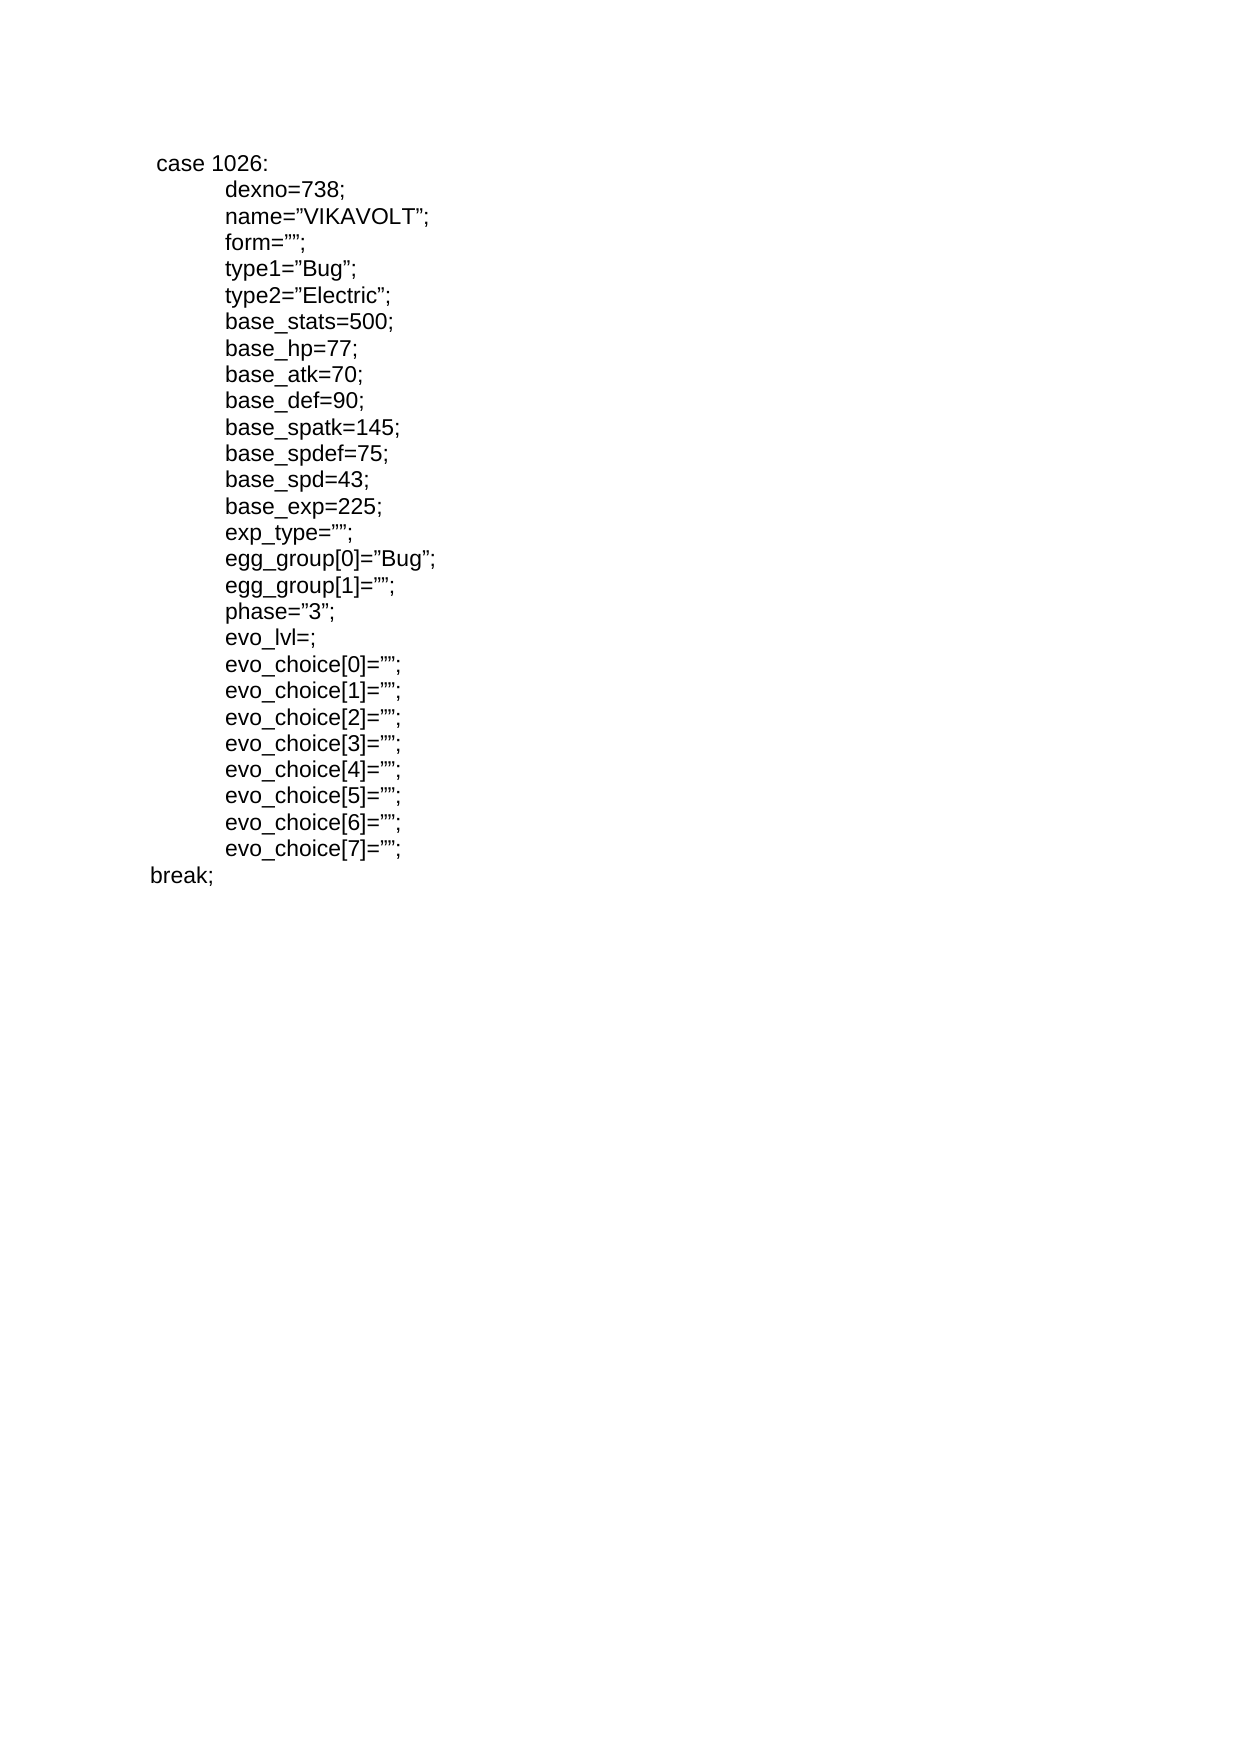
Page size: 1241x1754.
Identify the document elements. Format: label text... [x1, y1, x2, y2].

text base_spatk=145; [150, 413, 1090, 440]
text case 1026: [150, 150, 1090, 176]
text base_hp=77; [150, 334, 1090, 361]
text base_stats=500; [150, 308, 1090, 334]
text base_exp=225; [150, 493, 1090, 519]
text dexno=738; [150, 176, 1090, 203]
text evo_choice[7]=””; [150, 835, 1090, 862]
text base_atk=70; [150, 361, 1090, 387]
text name=”VIKAVOLT”; [150, 203, 1090, 229]
text phase=”3”; [150, 598, 1090, 624]
text evo_choice[6]=””; [150, 809, 1090, 835]
text evo_lvl=; [150, 624, 1090, 651]
text type2=”Electric”; [150, 282, 1090, 308]
text evo_choice[0]=””; [150, 651, 1090, 677]
text evo_choice[1]=””; [150, 677, 1090, 703]
text form=””; [150, 229, 1090, 255]
text exp_type=””; [150, 519, 1090, 545]
text evo_choice[5]=””; [150, 782, 1090, 809]
text base_def=90; [150, 387, 1090, 413]
text base_spd=43; [150, 466, 1090, 493]
text break; [150, 862, 1090, 888]
text evo_choice[2]=””; [150, 703, 1090, 730]
text type1=”Bug”; [150, 255, 1090, 282]
text base_spdef=75; [150, 440, 1090, 466]
text evo_choice[4]=””; [150, 756, 1090, 782]
text egg_group[1]=””; [150, 572, 1090, 598]
text evo_choice[3]=””; [150, 730, 1090, 756]
text egg_group[0]=”Bug”; [150, 545, 1090, 572]
